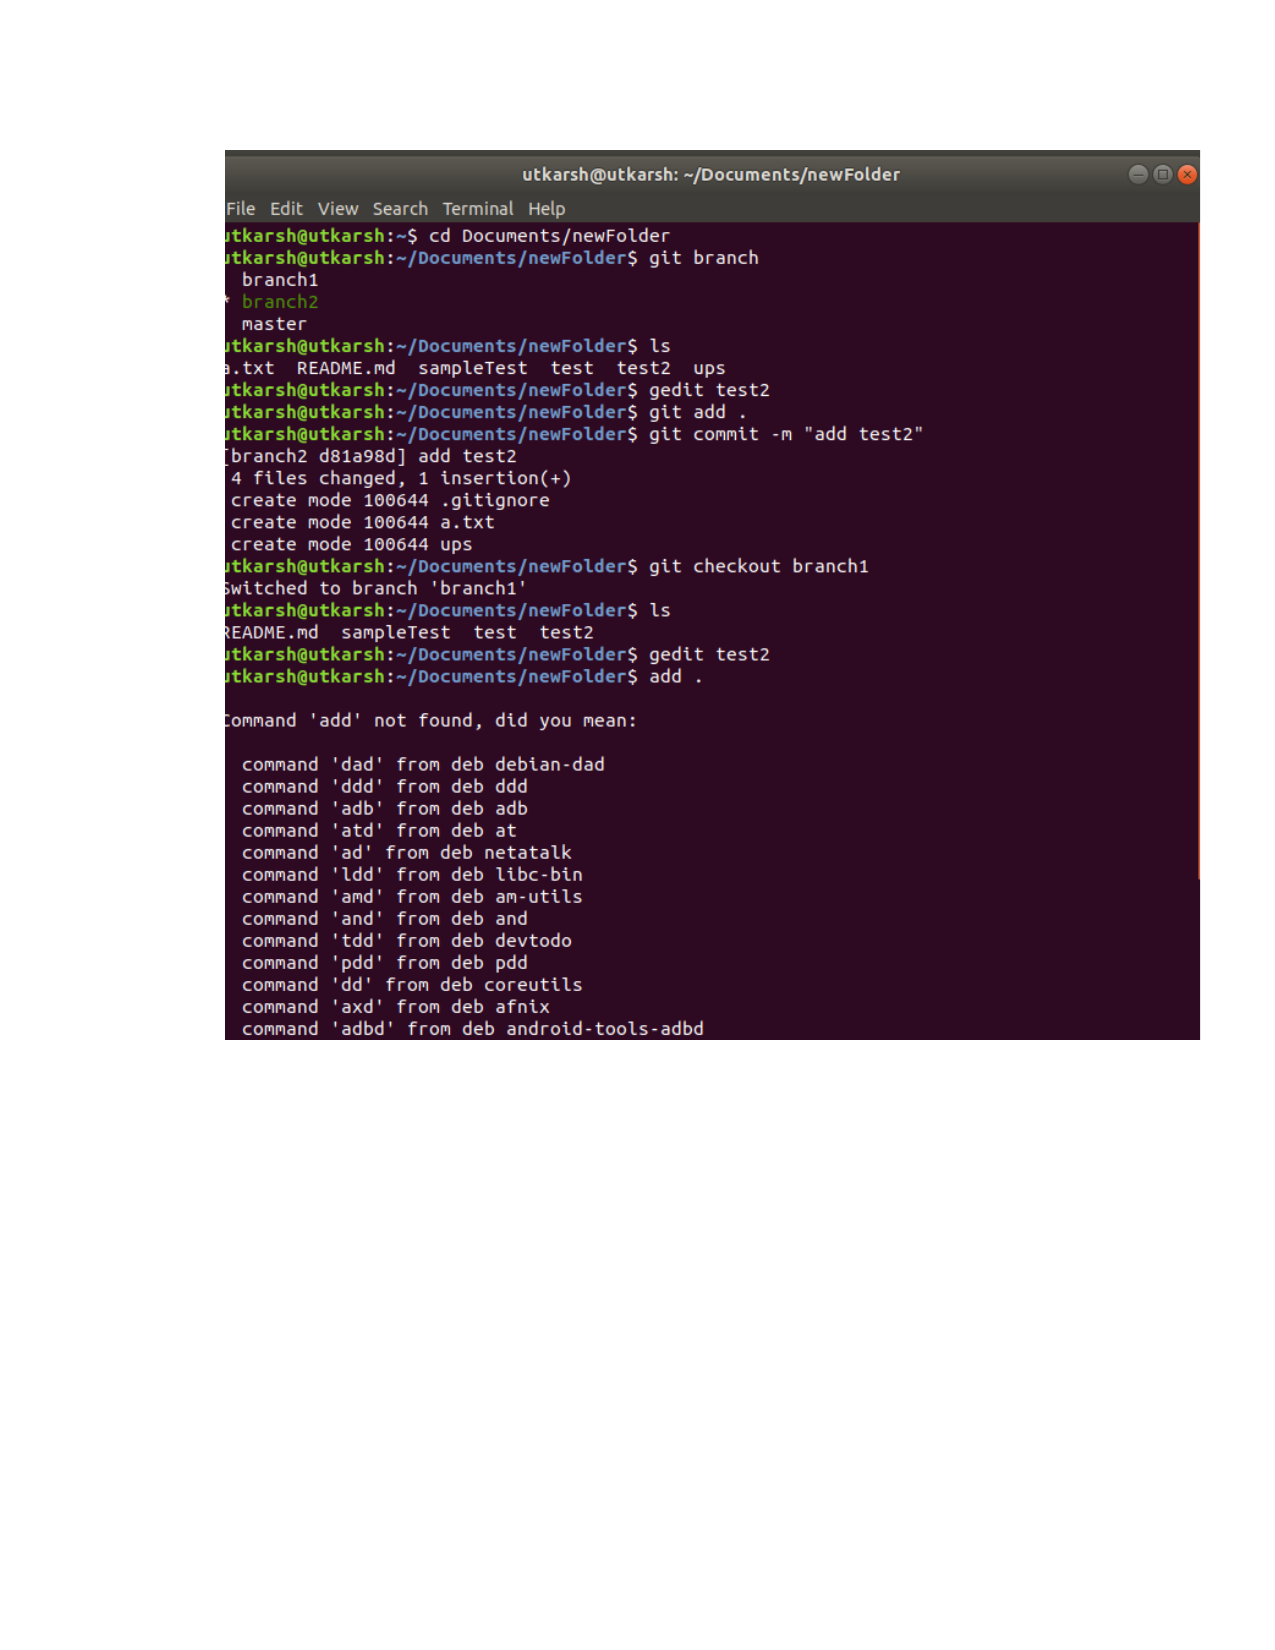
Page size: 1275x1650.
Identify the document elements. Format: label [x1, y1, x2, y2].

picture [225, 150, 1200, 1040]
